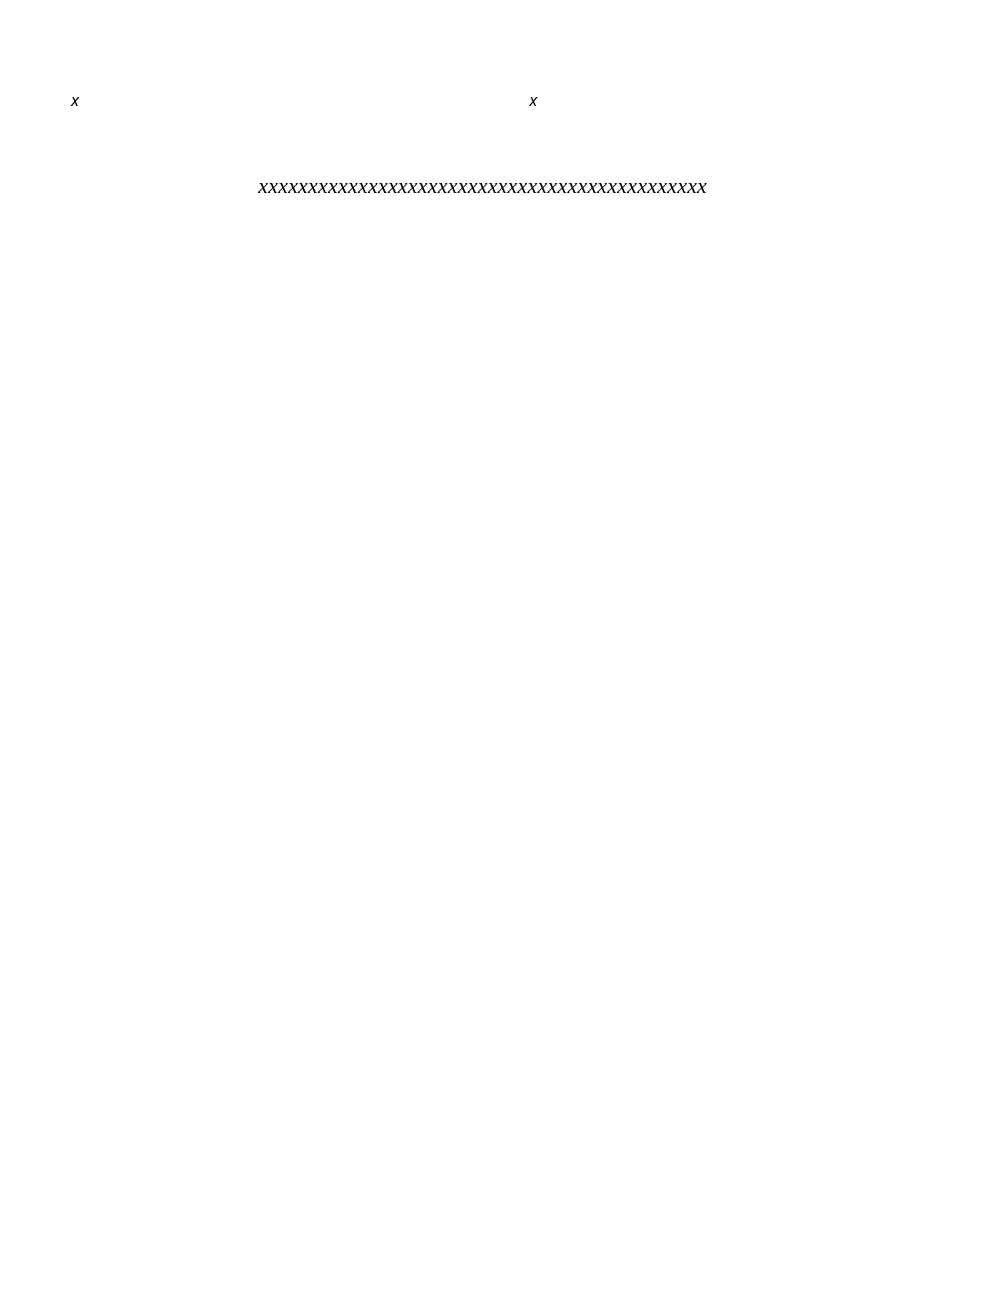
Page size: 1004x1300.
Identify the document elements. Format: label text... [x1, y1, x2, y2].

text xxxxxxxxxxxxxxxxxxxxxxxxxxxxxxxxxxxxxxxxxxxxx [258, 174, 789, 198]
